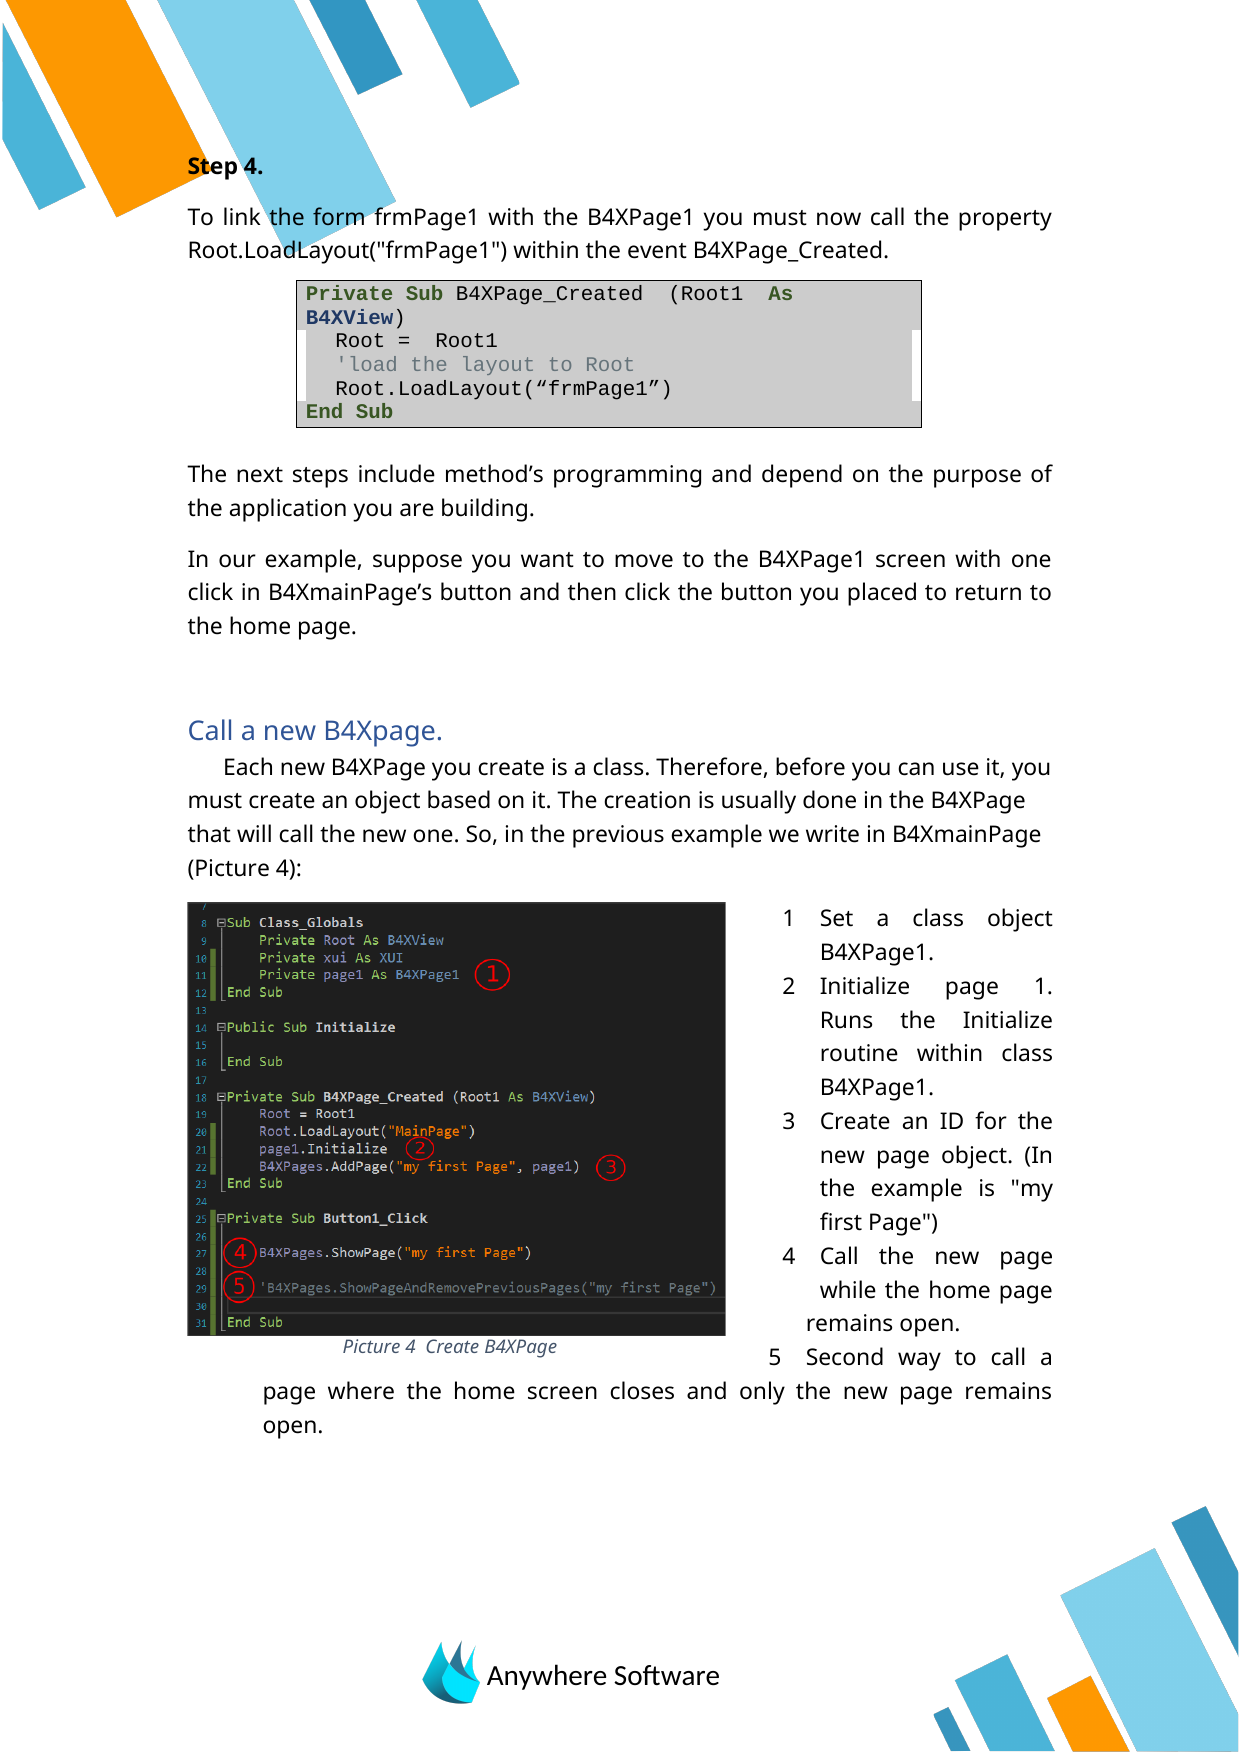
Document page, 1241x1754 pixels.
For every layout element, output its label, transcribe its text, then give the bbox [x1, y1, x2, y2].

picture [422, 1640, 481, 1704]
list Call the new page while the home page remains open. [712, 1240, 1053, 1339]
picture [2, 0, 520, 256]
text Private Sub B4XPage_Created (Root1 As B4XView) [297, 281, 921, 330]
text In our example, suppose you want to move to the B4XPage1 screen with one click in B4XmainPage’s button and then click the button you placed to return to the home page. [187, 543, 1053, 641]
subtitle Call a new B4Xpage. [187, 711, 1053, 748]
list Second way to call a page where the home screen closes and only the new page remains open. [225, 1341, 1053, 1440]
text Root.LoadLayout(“frmPage1”) [306, 378, 912, 398]
text The next steps include method’s programming and depend on the purpose of the application you are building. [187, 284, 1053, 523]
list Picture 6 Create B4XPage [187, 1336, 712, 1359]
text 'load the layout to Root [306, 354, 912, 378]
text Root = Root1 [306, 330, 912, 354]
list Initialize page 1. Runs the Initialize routine within class B4XPage1. [726, 970, 1053, 1102]
text End Sub [297, 398, 921, 427]
text Each new B4XPage you create is a class. Therefore, before you can use it, you must create an object based on it. The creation is usually done in the B4XPage that will call the new one. So, in the previous example we write in B4XmainPage (Picture 6): [187, 751, 1053, 883]
list Create an ID for the new page object. (In the example is "my first Page") [726, 1105, 1053, 1237]
list Set a class object B4XPage1. [726, 902, 1053, 967]
text To link the form frmPage1 with the B4XPage1 you must now call the property Root.LoadLayout("frmPage1") within the event B4XPage_Created. [187, 200, 1053, 265]
text Step 4. [187, 150, 1053, 181]
picture [187, 902, 726, 1336]
picture [933, 1506, 1239, 1752]
